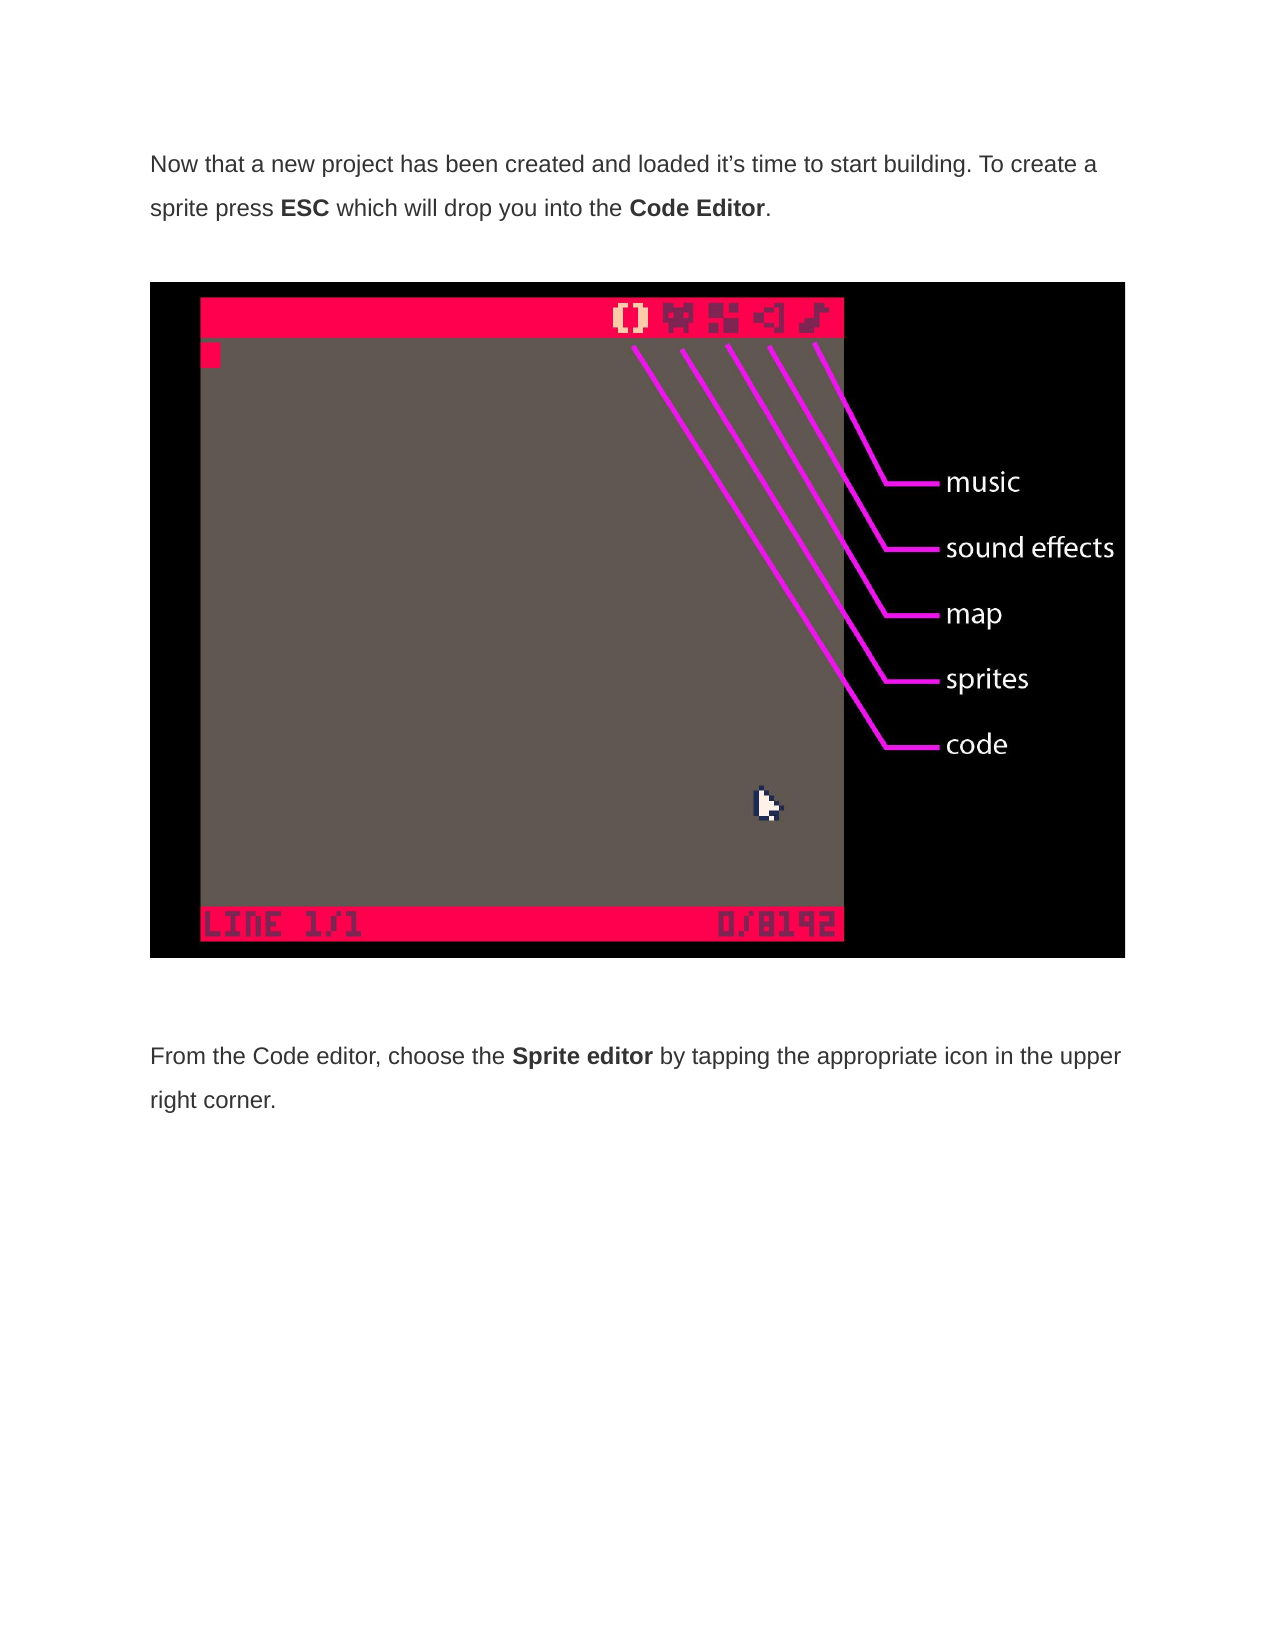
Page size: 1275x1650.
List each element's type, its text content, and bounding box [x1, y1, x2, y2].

text From the Code editor, choose the Sprite editor by tapping the appropriate icon in the upper right corner. [150, 1042, 1125, 1114]
text Now that a new project has been created and loaded it’s time to start building. To create a sprite press ESC which will drop you into the Code Editor. [150, 150, 1125, 222]
picture [150, 282, 1125, 958]
